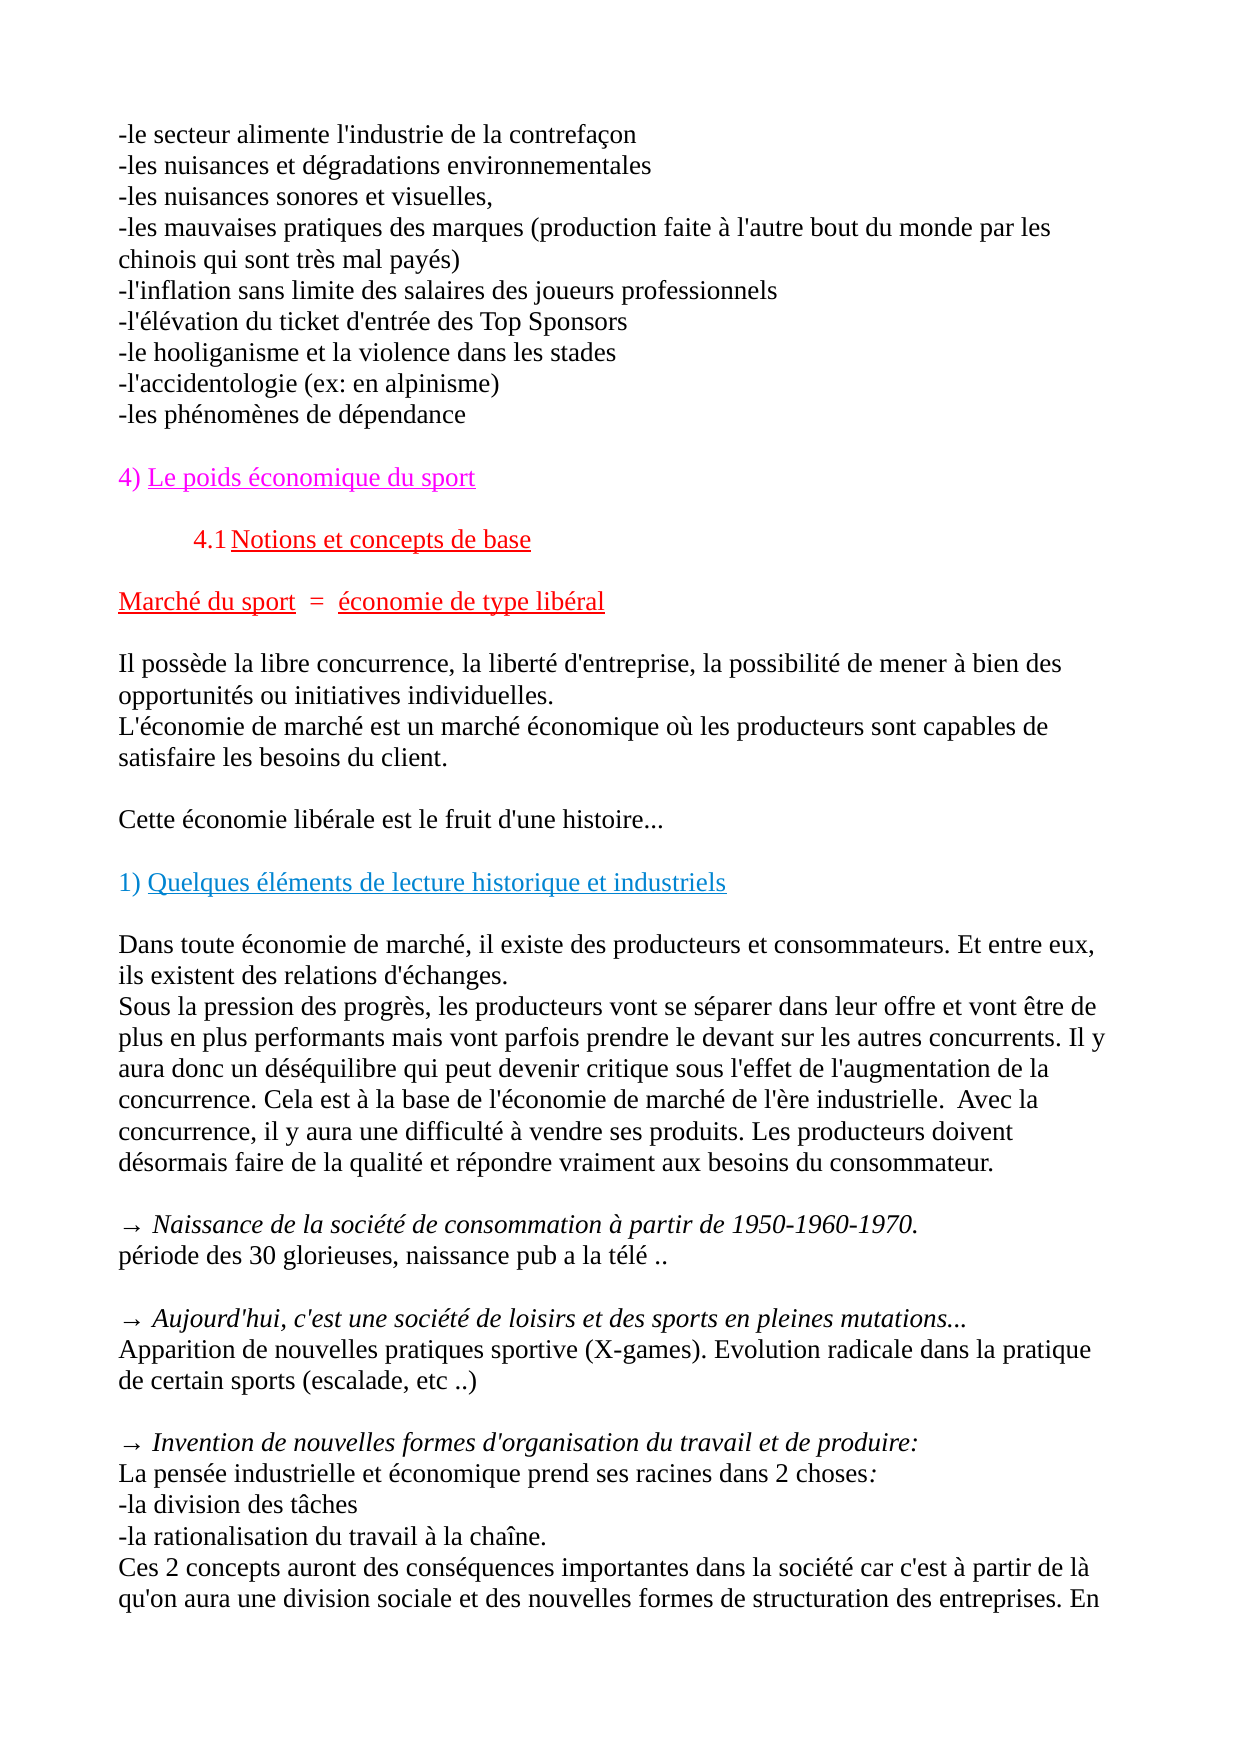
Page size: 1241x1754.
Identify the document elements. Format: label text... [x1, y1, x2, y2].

text Marché du sport = économie de type libéral [118, 585, 1122, 616]
text -la division des tâches [118, 1488, 1122, 1520]
text -les nuisances et dégradations environnementales [118, 149, 1122, 180]
text Dans toute économie de marché, il existe des producteurs et consommateurs. Et entre eux, ils existent des relations d'échanges. [118, 928, 1122, 990]
text -l'accidentologie (ex: en alpinisme) [118, 367, 1122, 398]
text Cette économie libérale est le fruit d'une histoire... [118, 803, 1122, 834]
text -les nuisances sonores et visuelles, [118, 180, 1122, 212]
text → Invention de nouvelles formes d'organisation du travail et de produire: [118, 1426, 1122, 1457]
text -les mauvaises pratiques des marques (production faite à l'autre bout du monde par les chinois qui sont très mal payés) [118, 212, 1122, 274]
text -les phénomènes de dépendance [118, 398, 1122, 429]
text La pensée industrielle et économique prend ses racines dans 2 choses: [118, 1457, 1122, 1488]
text -le hooliganisme et la violence dans les stades [118, 336, 1122, 367]
list Notions et concepts de base [193, 523, 1122, 554]
text période des 30 glorieuses, naissance pub a la télé .. [118, 1239, 1122, 1271]
text -le secteur alimente l'industrie de la contrefaçon [118, 118, 1122, 149]
text Sous la pression des progrès, les producteurs vont se séparer dans leur offre et vont être de plus en plus performants mais vont parfois prendre le devant sur les autres concurrents. Il y aura donc un déséquilibre qui peut devenir critique sous l'effet de l'augmentation de la concurrence. Cela est à la base de l'économie de marché de l'ère industrielle. Avec la concurrence, il y aura une difficulté à vendre ses produits. Les producteurs doivent désormais faire de la qualité et répondre vraiment aux besoins du consommateur. [118, 990, 1122, 1177]
text 4) Le poids économique du sport [118, 461, 1122, 492]
text L'économie de marché est un marché économique où les producteurs sont capables de satisfaire les besoins du client. [118, 710, 1122, 772]
text 1) Quelques éléments de lecture historique et industriels [118, 866, 1122, 897]
text -la rationalisation du travail à la chaîne. [118, 1520, 1122, 1551]
text Ces 2 concepts auront des conséquences importantes dans la société car c'est à partir de là qu'on aura une division sociale et des nouvelles formes de structuration des entreprises. En [118, 1551, 1122, 1613]
text Apparition de nouvelles pratiques sportive (X-games). Evolution radicale dans la pratique de certain sports (escalade, etc ..) [118, 1333, 1122, 1395]
text -l'inflation sans limite des salaires des joueurs professionnels [118, 274, 1122, 305]
text Il possède la libre concurrence, la liberté d'entreprise, la possibilité de mener à bien des opportunités ou initiatives individuelles. [118, 648, 1122, 710]
text → Naissance de la société de consommation à partir de 1950-1960-1970. [118, 1208, 1122, 1239]
text → Aujourd'hui, c'est une société de loisirs et des sports en pleines mutations... [118, 1302, 1122, 1333]
text -l'élévation du ticket d'entrée des Top Sponsors [118, 305, 1122, 336]
